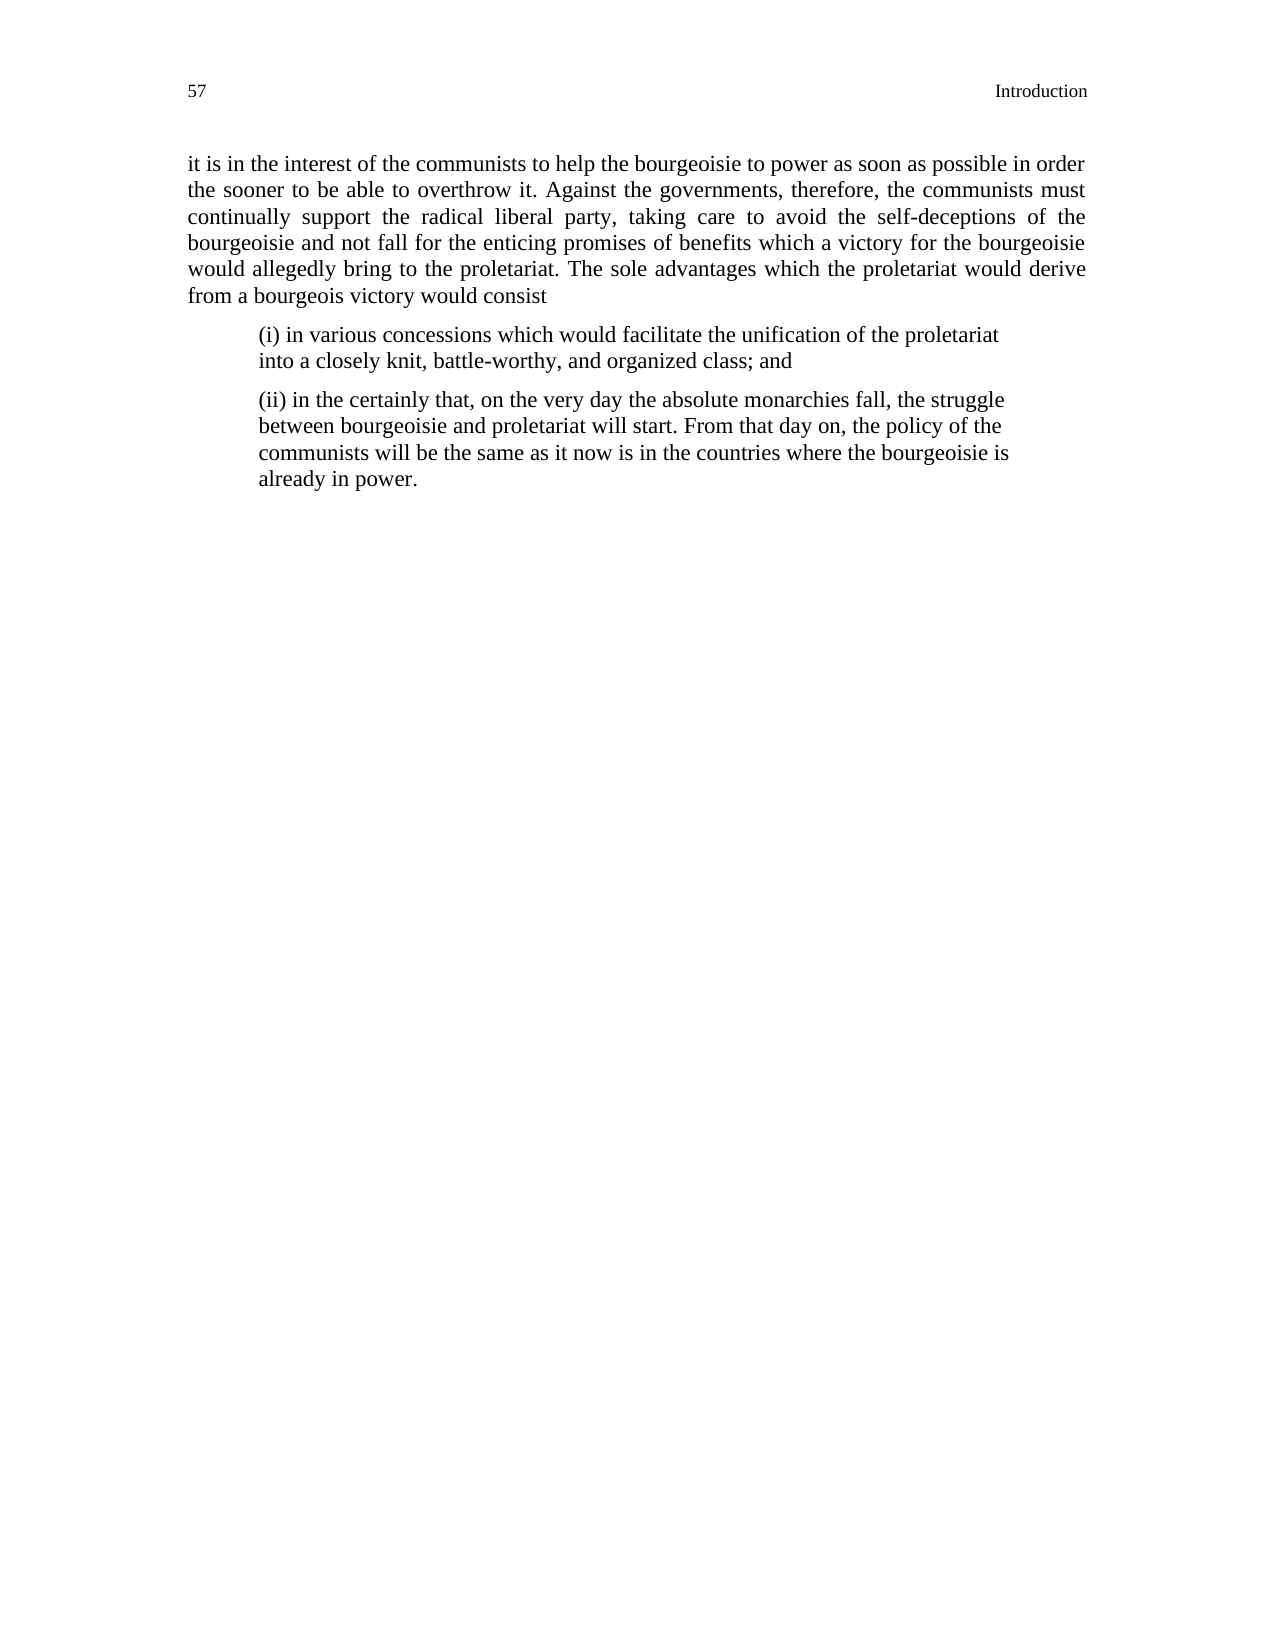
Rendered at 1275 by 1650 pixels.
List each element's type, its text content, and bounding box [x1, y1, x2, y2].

text it is in the interest of the communists to help the bourgeoisie to power as soon as possible in order the sooner to be able to overthrow it. Against the governments, therefore, the communists must continually support the radical liberal party, taking care to avoid the self-deceptions of the bourgeoisie and not fall for the enticing promises of benefits which a victory for the bourgeoisie would allegedly bring to the proletariat. The sole advantages which the proletariat would derive from a bourgeois victory would consist [187, 150, 1087, 308]
text (i) in various concessions which would facilitate the unification of the proletariat into a closely knit, battle-worthy, and organized class; and [258, 321, 1017, 373]
text (ii) in the certainly that, on the very day the absolute monarchies fall, the struggle between bourgeoisie and proletariat will start. From that day on, the policy of the communists will be the same as it now is in the countries where the bourgeoisie is already in power. [258, 386, 1017, 491]
